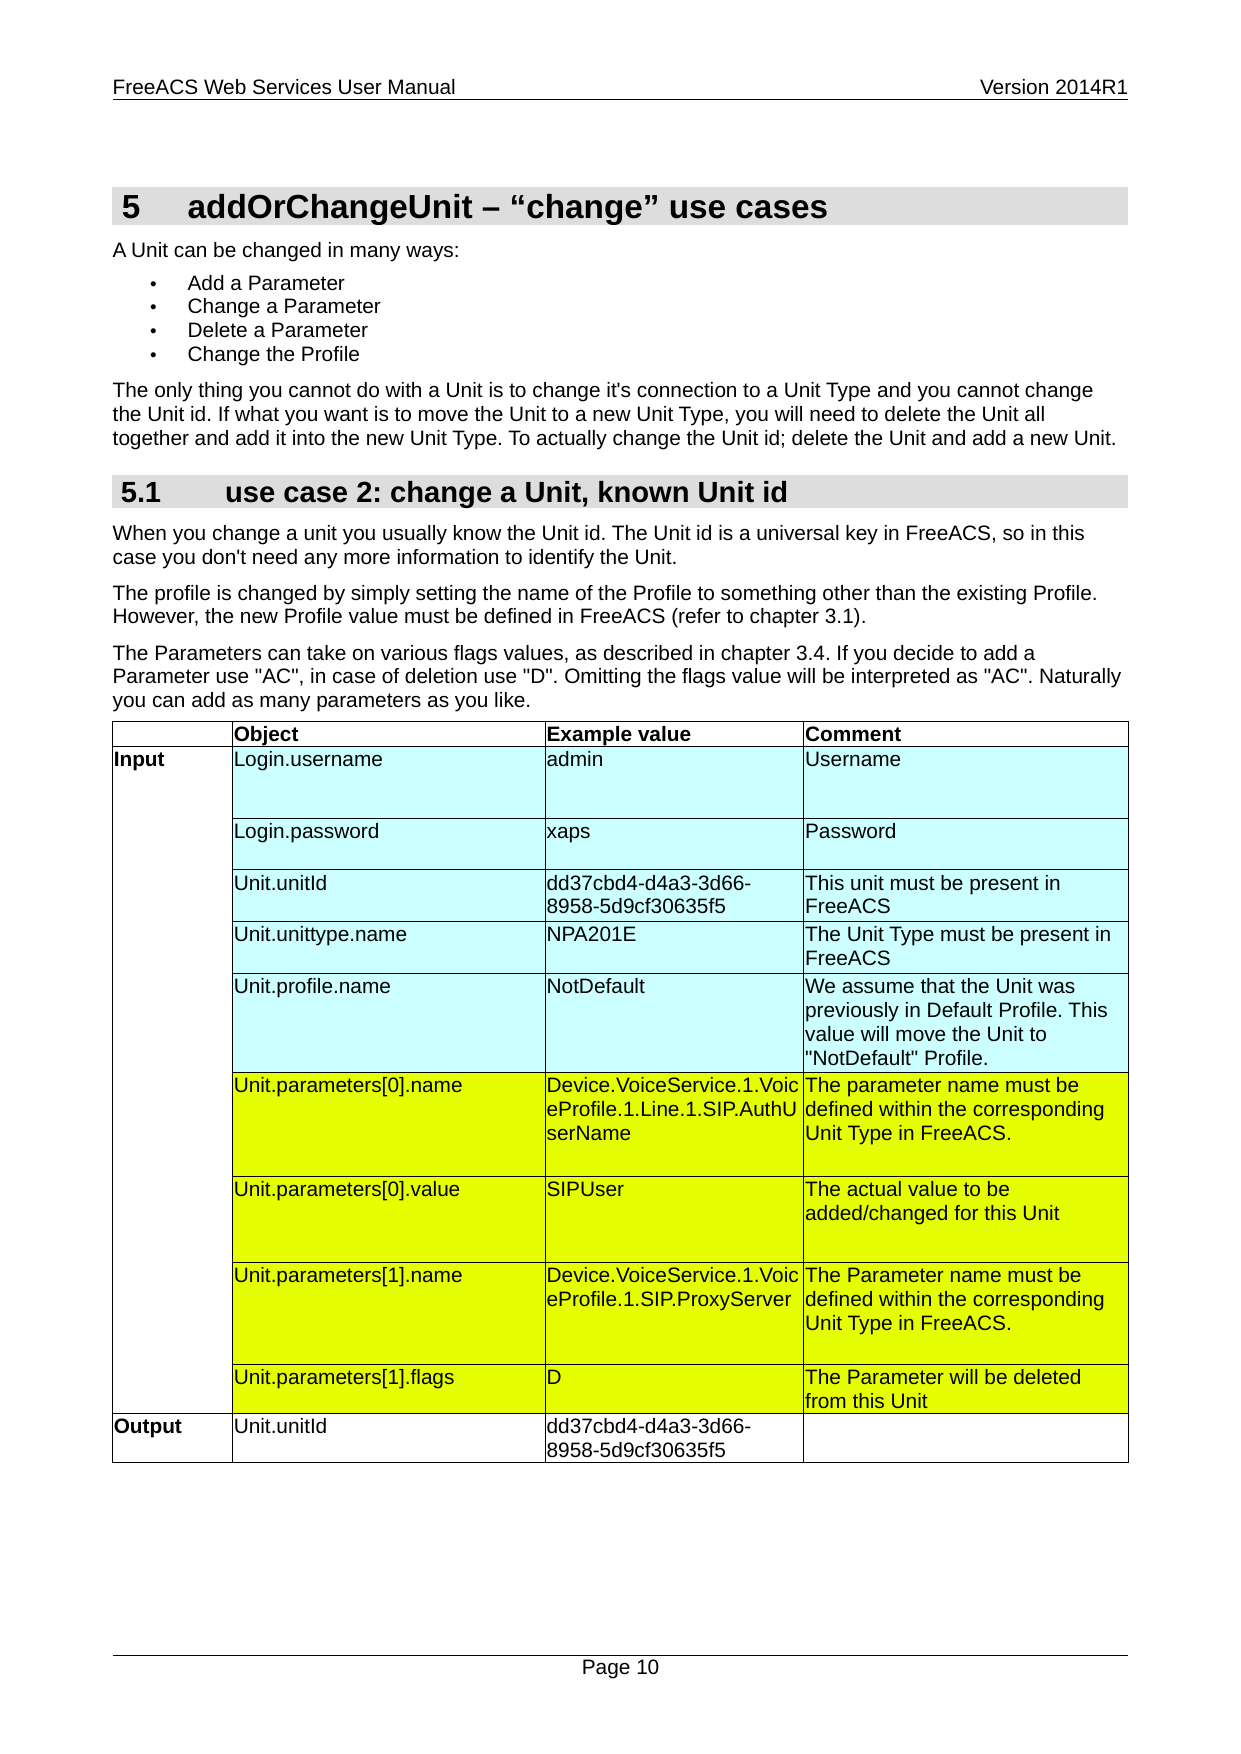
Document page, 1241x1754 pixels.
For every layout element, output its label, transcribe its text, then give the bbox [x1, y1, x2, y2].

table_cell [804, 1414, 1128, 1462]
table_cell Unit.unitId [233, 1414, 545, 1462]
text The only thing you cannot do with a Unit is to change it's connection to a Unit Type and you cannot change the Unit id. If what you want is to move the Unit to a new Unit Type, you will need to delete the Unit all together and add it into the new Unit Type. To actually change the Unit id; delete the Unit and add a new Unit. [112, 378, 1128, 450]
table_cell Unit.parameters[0].name [233, 1073, 545, 1176]
text The Parameters can take on various flags values, as described in chapter 3.4. If you decide to add a Parameter use "AC", in case of deletion use "D". Omitting the flags value will be interpreted as "AC". Naturally you can add as many parameters as you like. [112, 640, 1128, 712]
table_cell Input [113, 747, 232, 1413]
table_cell NPA201E [546, 922, 803, 973]
table_header [113, 722, 232, 746]
table_cell Login.password [233, 819, 545, 869]
table_cell admin [546, 747, 803, 818]
table_cell Username [804, 747, 1128, 818]
subtitle addOrChangeUnit – “change” use cases [112, 187, 1128, 225]
table_cell Unit.profile.name [233, 974, 545, 1072]
table_cell dd37cbd4-d4a3-3d66-8958-5d9cf30635f5 [546, 870, 803, 921]
text A Unit can be changed in many ways: [112, 237, 1128, 261]
text When you change a unit you usually know the Unit id. The Unit id is a universal key in FreeACS, so in this case you don't need any more information to identify the Unit. [112, 521, 1128, 568]
table_cell Unit.parameters[1].flags [233, 1365, 545, 1413]
table_cell Unit.unittype.name [233, 922, 545, 973]
table_cell Login.username [233, 747, 545, 818]
table_header Example value [546, 722, 803, 746]
table_cell D [546, 1365, 803, 1413]
table_cell Output [113, 1414, 232, 1462]
table_cell The Unit Type must be present in FreeACS [804, 922, 1128, 973]
table_cell This unit must be present in FreeACS [804, 870, 1128, 921]
table_header Object [233, 722, 545, 746]
table_cell Password [804, 819, 1128, 869]
list Add a Parameter [150, 270, 1128, 294]
table_cell The parameter name must be defined within the corresponding Unit Type in FreeACS. [804, 1073, 1128, 1176]
table_cell Unit.unitId [233, 870, 545, 921]
table_cell Unit.parameters[1].name [233, 1263, 545, 1364]
table_cell xaps [546, 819, 803, 869]
table_cell NotDefault [546, 974, 803, 1072]
table_cell dd37cbd4-d4a3-3d66-8958-5d9cf30635f5 [546, 1414, 803, 1462]
table_cell The Parameter will be deleted from this Unit [804, 1365, 1128, 1413]
list Delete a Parameter [150, 318, 1128, 342]
subtitle use case 2: change a Unit, known Unit id [112, 475, 1128, 508]
table_cell The Parameter name must be defined within the corresponding Unit Type in FreeACS. [804, 1263, 1128, 1364]
table_cell Device.VoiceService.1.VoiceProfile.1.Line.1.SIP.AuthUserName [546, 1073, 803, 1176]
table_header Comment [804, 722, 1128, 746]
table_cell Unit.parameters[0].value [233, 1177, 545, 1262]
table_cell The actual value to be added/changed for this Unit [804, 1177, 1128, 1262]
list Change a Parameter [150, 294, 1128, 318]
table_cell SIPUser [546, 1177, 803, 1262]
table_cell We assume that the Unit was previously in Default Profile. This value will move the Unit to "NotDefault" Profile. [804, 974, 1128, 1072]
text The profile is changed by simply setting the name of the Profile to something other than the existing Profile. However, the new Profile value must be defined in FreeACS (refer to chapter 3.1). [112, 580, 1128, 628]
list Change the Profile [150, 342, 1128, 366]
table_cell Device.VoiceService.1.VoiceProfile.1.SIP.ProxyServer [546, 1263, 803, 1364]
